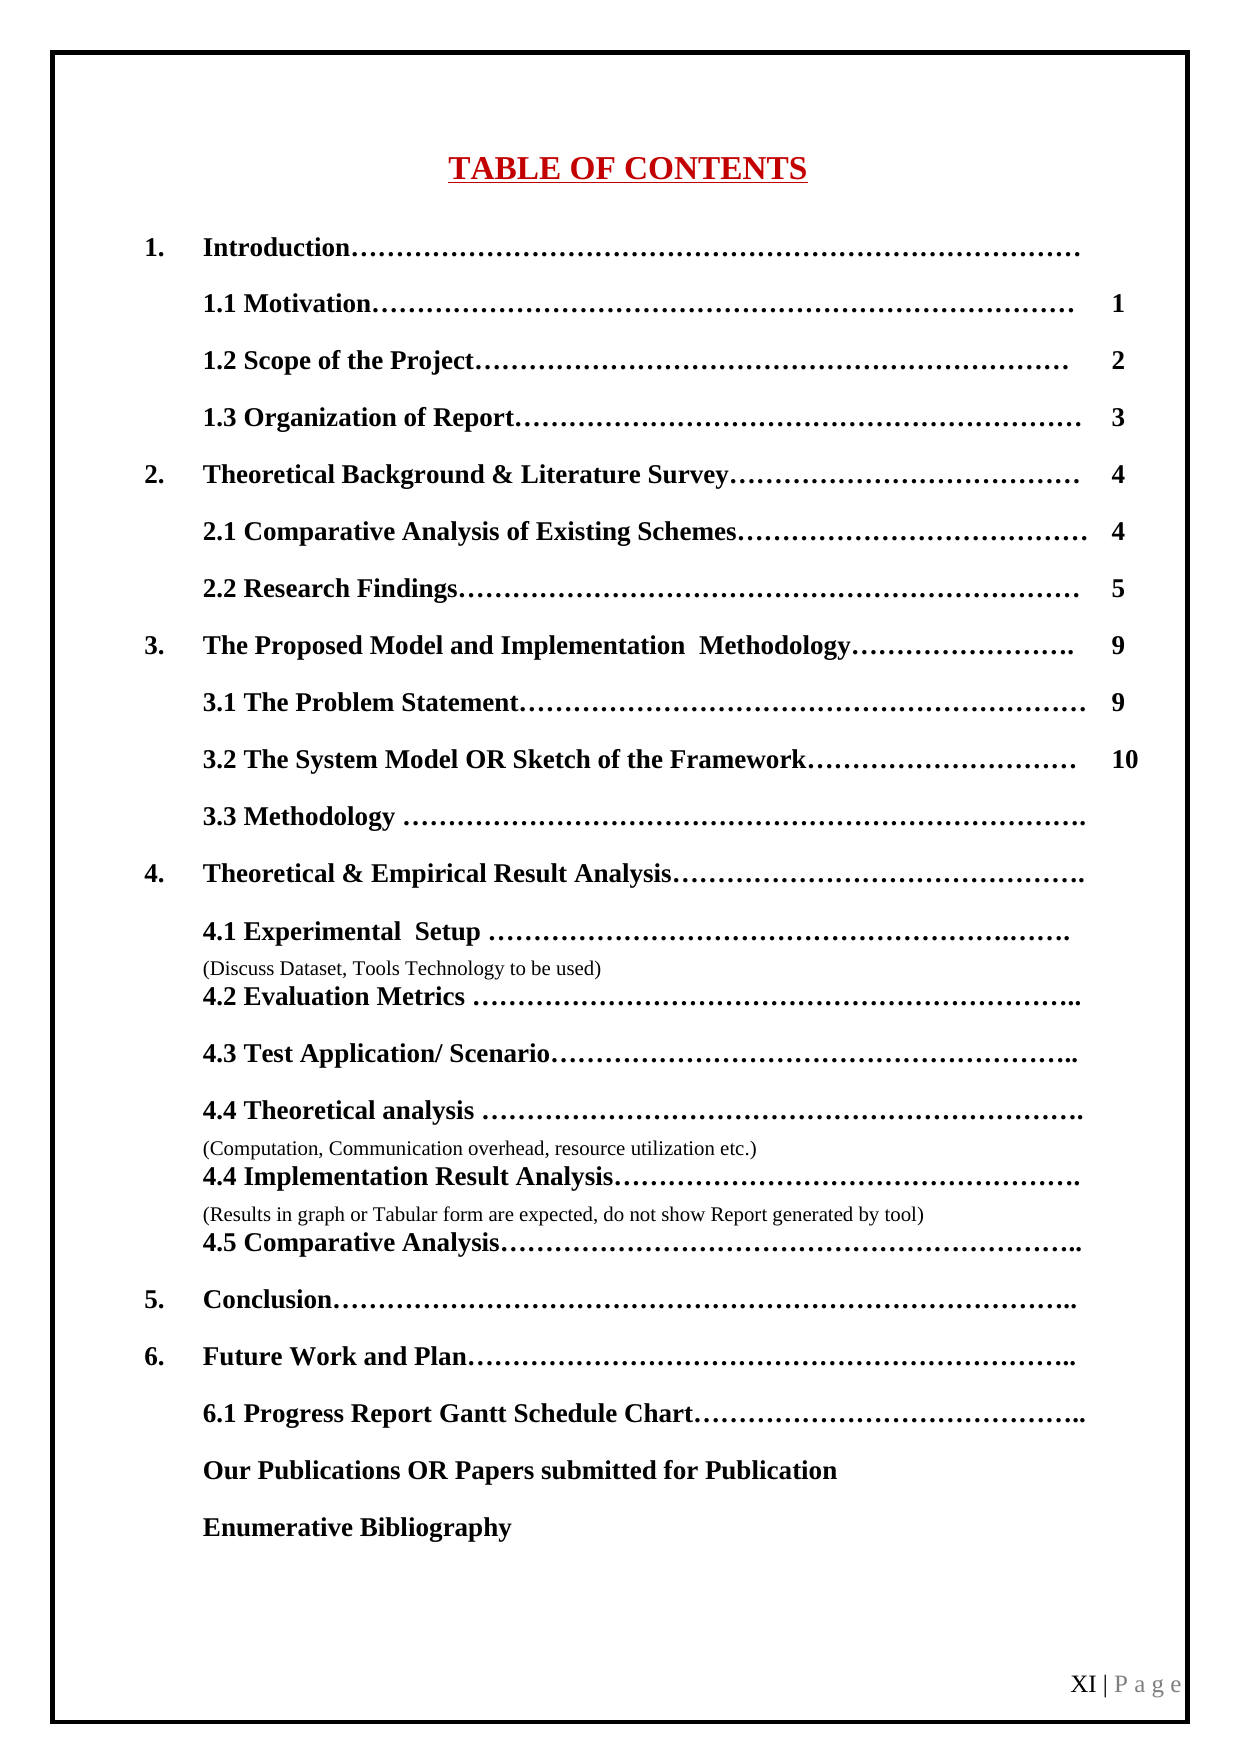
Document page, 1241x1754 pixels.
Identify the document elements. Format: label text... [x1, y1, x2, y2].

table_cell 5 [1100, 572, 1154, 629]
table_cell [133, 980, 191, 1037]
table_cell [1100, 1038, 1154, 1094]
table_cell 1 [1100, 287, 1154, 344]
table_cell 3.1 The Problem Statement……………………………………………………… [191, 686, 1100, 743]
table_cell [133, 1160, 191, 1226]
table_cell [1100, 980, 1154, 1037]
table_cell 4.4 Theoretical analysis …………………………………………………………. (Computation, Communication overhead, resource utilization etc.) [191, 1095, 1100, 1160]
table_cell [133, 515, 191, 572]
table_cell 4. [133, 858, 191, 915]
title TABLE OF CONTENTS [133, 148, 1122, 187]
table_cell 4.1 Experimental Setup ………………………………………………….……. (Discuss Dataset, Tools Technology to be used) [191, 915, 1100, 980]
table_cell 3.2 The System Model OR Sketch of the Framework………………………… [191, 744, 1100, 801]
table_cell [1100, 1340, 1154, 1397]
table_cell Theoretical & Empirical Result Analysis………………………………………. [191, 858, 1100, 915]
table_cell [133, 1454, 191, 1511]
table_cell [133, 1397, 191, 1454]
table_cell [1100, 1226, 1154, 1283]
table_cell [1100, 1283, 1154, 1340]
table_cell 2.1 Comparative Analysis of Existing Schemes………………………………… [191, 515, 1100, 572]
table_cell [133, 686, 191, 743]
table_cell 3. [133, 629, 191, 686]
table_cell 1.2 Scope of the Project………………………………………………………… [191, 344, 1100, 401]
table_cell [133, 915, 191, 980]
table_cell [133, 1095, 191, 1160]
table_cell Our Publications OR Papers submitted for Publication [191, 1454, 1100, 1511]
table_cell 2 [1100, 344, 1154, 401]
table_header [1100, 231, 1154, 287]
table_header Introduction……………………………………………………………………… [191, 231, 1100, 287]
table_cell [1100, 801, 1154, 858]
table_cell [133, 572, 191, 629]
table_cell 6.1 Progress Report Gantt Schedule Chart…………………………………….. [191, 1397, 1100, 1454]
table_cell [133, 801, 191, 858]
table_header 1. [133, 231, 191, 287]
table_cell [133, 744, 191, 801]
table_cell Future Work and Plan………………………………………………………….. [191, 1340, 1100, 1397]
table_cell 3.3 Methodology …………………………………………………………………. [191, 801, 1100, 858]
table_cell [133, 1038, 191, 1094]
table_cell [1100, 1095, 1154, 1160]
table_cell 6. [133, 1340, 191, 1397]
table_cell The Proposed Model and Implementation Methodology……………………. [191, 629, 1100, 686]
table_cell 2.2 Research Findings…………………………………………………………… [191, 572, 1100, 629]
table_cell 1.3 Organization of Report……………………………………………………… [191, 401, 1100, 458]
table_cell 4 [1100, 515, 1154, 572]
table_cell Enumerative Bibliography [191, 1511, 1100, 1568]
table_cell [1100, 1511, 1154, 1568]
table_cell Conclusion……………………………………………………………………….. [191, 1283, 1100, 1340]
table_cell 4 [1100, 458, 1154, 515]
table_cell 3 [1100, 401, 1154, 458]
table_cell [133, 401, 191, 458]
table_cell 2. [133, 458, 191, 515]
table_cell 4.2 Evaluation Metrics ………………………………………………………….. [191, 980, 1100, 1037]
table_cell Theoretical Background & Literature Survey………………………………… [191, 458, 1100, 515]
table_cell 9 [1100, 686, 1154, 743]
table_cell 4.5 Comparative Analysis……………………………………………………….. [191, 1226, 1100, 1283]
table_cell 5. [133, 1283, 191, 1340]
table_cell [133, 1226, 191, 1283]
table_cell [1100, 1160, 1154, 1226]
table_cell 1.1 Motivation…………………………………………………………………… [191, 287, 1100, 344]
table_cell [1100, 915, 1154, 980]
table_cell 4.3 Test Application/ Scenario………………………………………………….. [191, 1038, 1100, 1094]
table_cell [1100, 1397, 1154, 1454]
table_cell [133, 287, 191, 344]
table_cell 4.4 Implementation Result Analysis……………………………………………. (Results in graph or Tabular form are expected, do not show Report generated by tool) [191, 1160, 1100, 1226]
table_cell [1100, 858, 1154, 915]
table_cell [1100, 1454, 1154, 1511]
table_cell 9 [1100, 629, 1154, 686]
table_cell [133, 344, 191, 401]
table_cell 10 [1100, 744, 1154, 801]
table_cell [133, 1511, 191, 1568]
